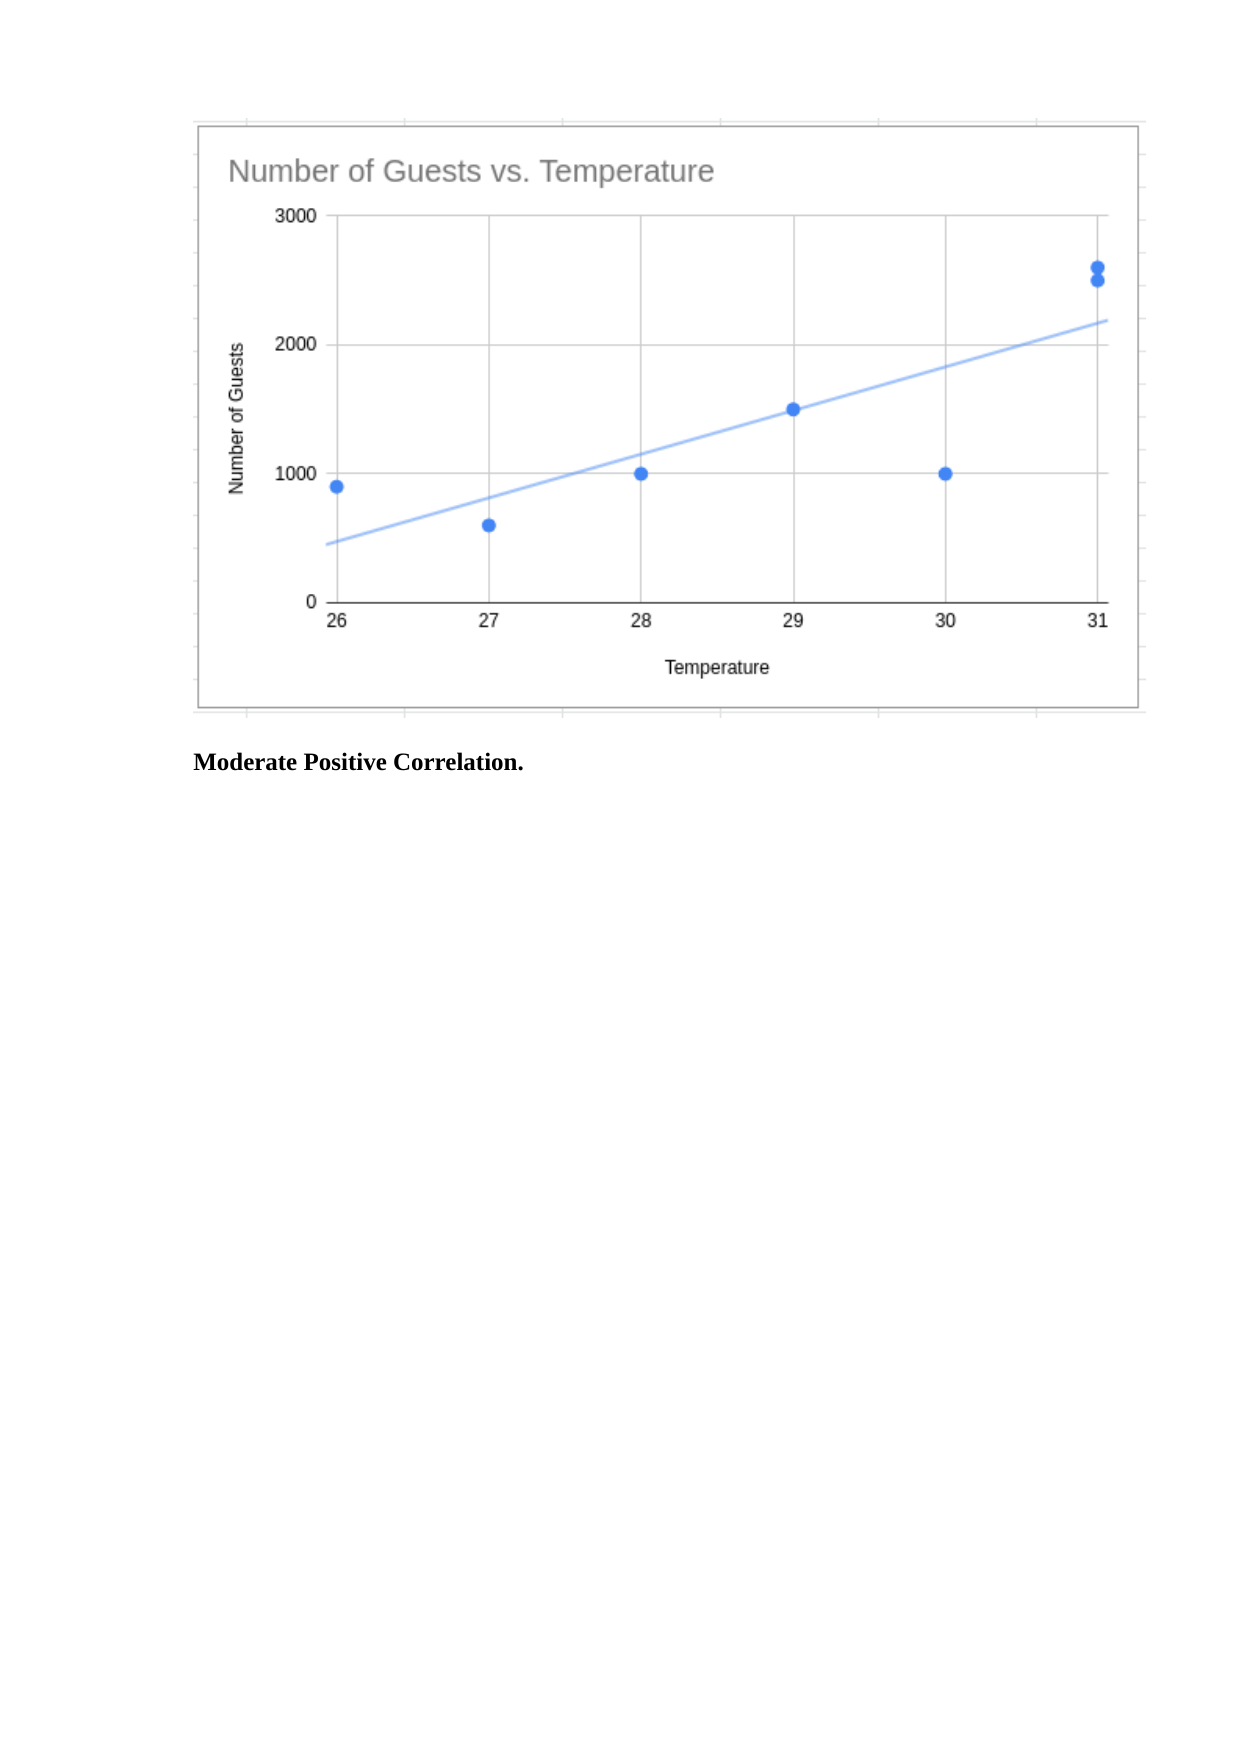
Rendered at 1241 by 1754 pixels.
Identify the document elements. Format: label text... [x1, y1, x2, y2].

list Moderate Positive Correlation. [156, 118, 1122, 804]
picture [193, 118, 1147, 718]
